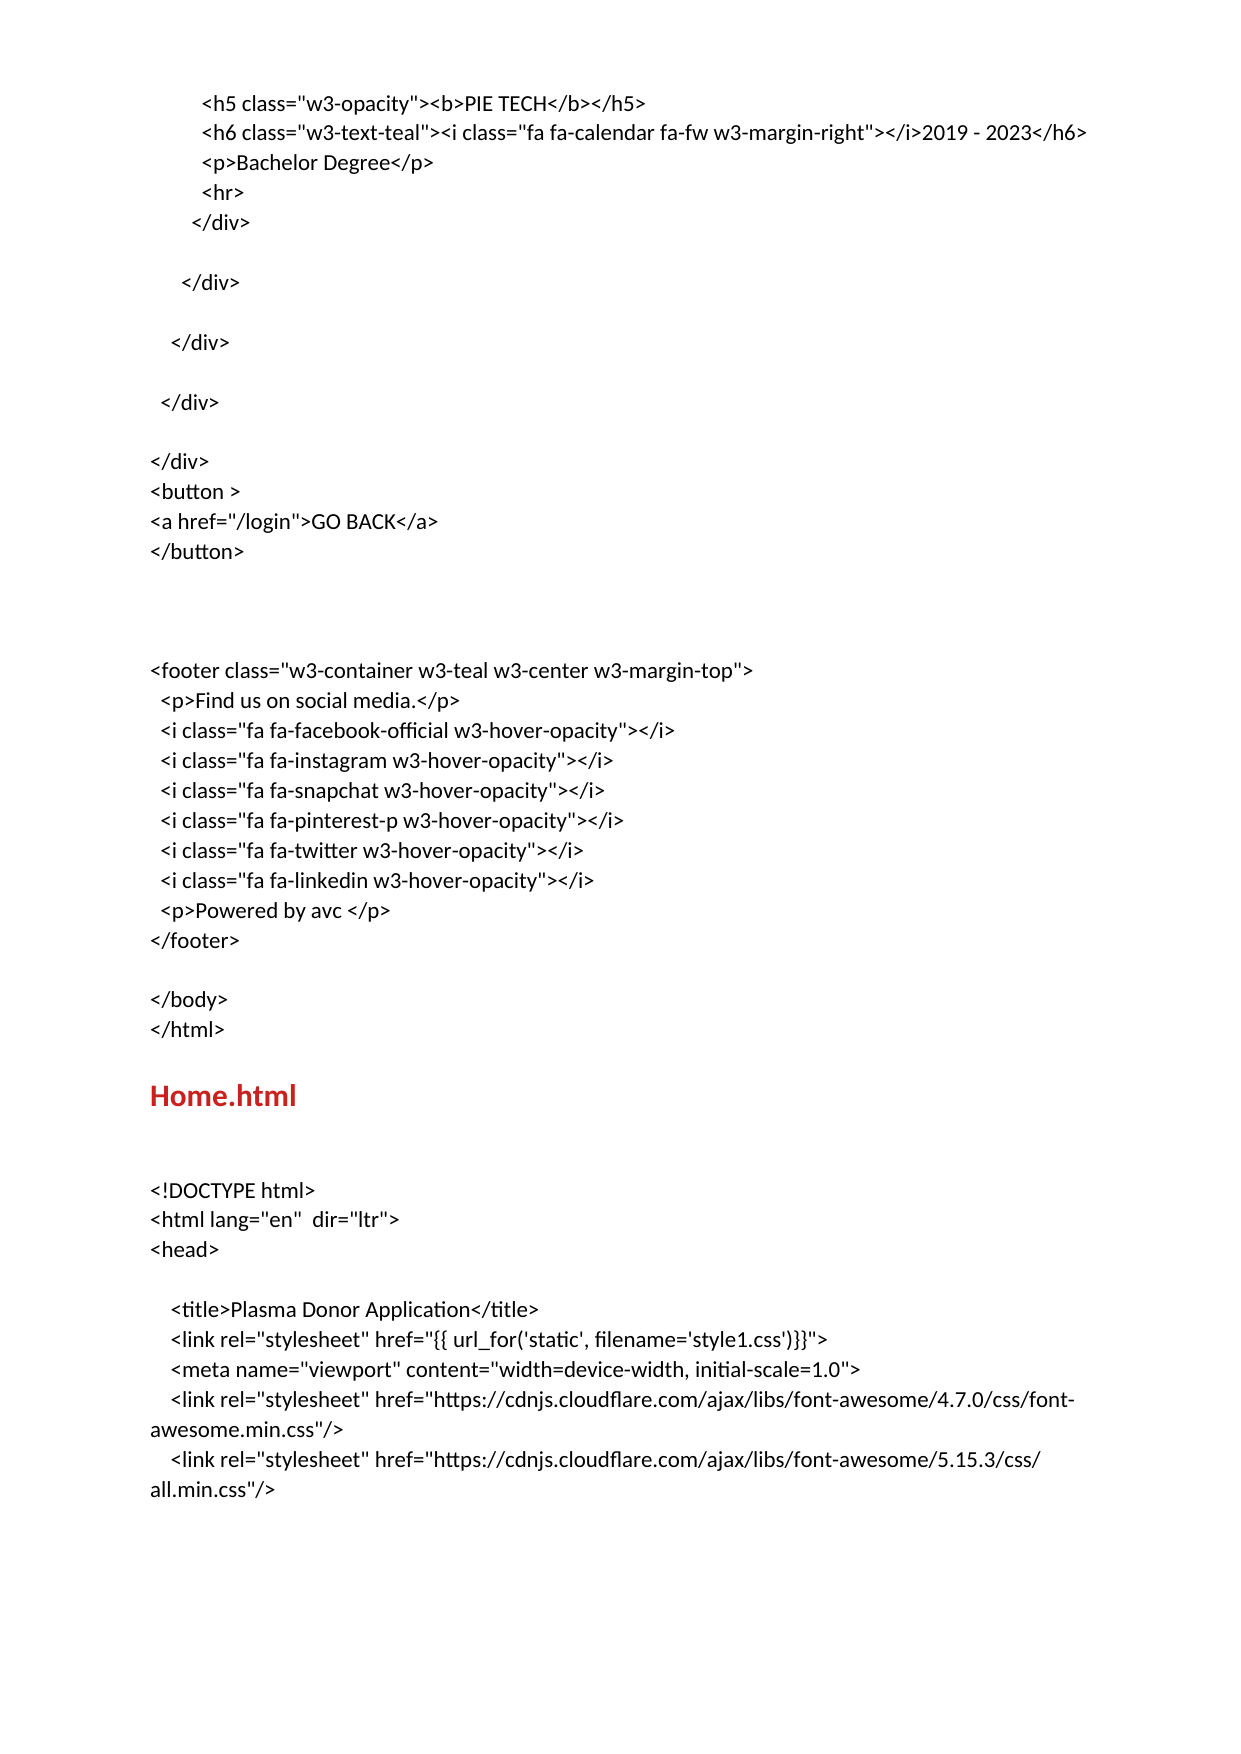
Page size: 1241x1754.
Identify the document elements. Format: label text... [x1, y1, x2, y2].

text <h5 class="w3-opacity"><b>PIE TECH</b></h5> <h6 class="w3-text-teal"><i class="fa fa-calendar fa-fw w3-margin-right"></i>2019 - 2023</h6> <p>Bachelor Degree</p> <hr> </div> </div> </div> </div> </div> <button > <a href="/login">GO BACK</a> </button> <footer class="w3-container w3-teal w3-center w3-margin-top"> <p>Find us on social media.</p> <i class="fa fa-facebook-official w3-hover-opacity"></i> <i class="fa fa-instagram w3-hover-opacity"></i> <i class="fa fa-snapchat w3-hover-opacity"></i> <i class="fa fa-pinterest-p w3-hover-opacity"></i> <i class="fa fa-twitter w3-hover-opacity"></i> <i class="fa fa-linkedin w3-hover-opacity"></i> <p>Powered by avc </p> </footer> </body> </html> Home.html <!DOCTYPE html> <html lang="en" dir="ltr"> <head> <title>Plasma Donor Application</title> <link rel="stylesheet" href="{{ url_for('static', filename='style1.css')}}"> <meta name="viewport" content="width=device-width, initial-scale=1.0"> <link rel="stylesheet" href="https://cdnjs.cloudflare.com/ajax/libs/font-awesome/4.7.0/css/font-awesome.min.css"/> <link rel="stylesheet" href="https://cdnjs.cloudflare.com/ajax/libs/font-awesome/5.15.3/css/all.min.css"/> [150, 89, 1090, 1592]
